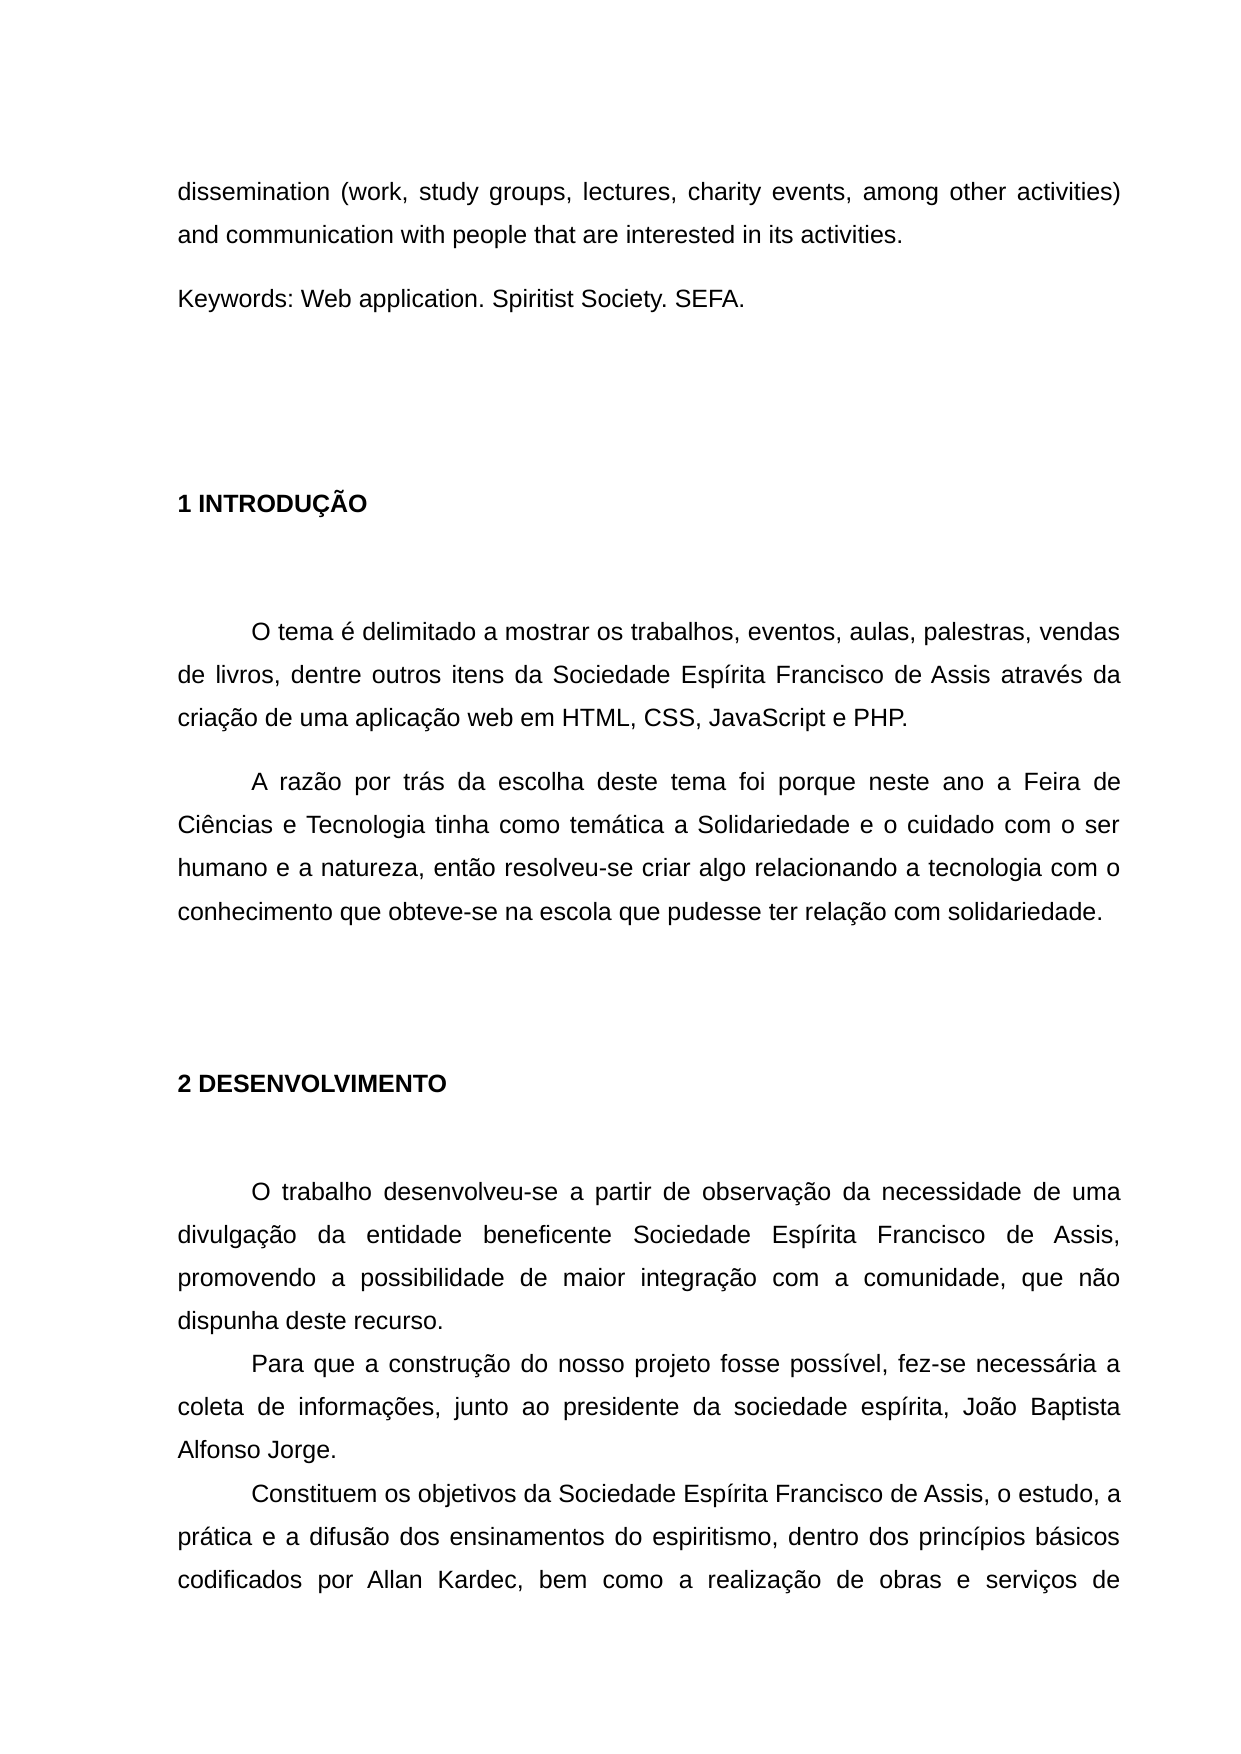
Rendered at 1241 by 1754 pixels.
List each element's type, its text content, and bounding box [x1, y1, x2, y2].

text 2 DESENVOLVIMENTO [177, 1069, 1122, 1098]
text Para que a construção do nosso projeto fosse possível, fez-se necessária a coleta de informações, junto ao presidente da sociedade espírita, João Baptista Alfonso Jorge. [177, 1349, 1122, 1464]
text O trabalho desenvolveu-se a partir de observação da necessidade de uma divulgação da entidade beneficente Sociedade Espírita Francisco de Assis, promovendo a possibilidade de maior integração com a comunidade, que não dispunha deste recurso. [177, 1177, 1122, 1335]
text Keywords: Web application. Spiritist Society. SEFA. [177, 284, 1122, 313]
text O tema é delimitado a mostrar os trabalhos, eventos, aulas, palestras, vendas de livros, dentre outros itens da Sociedade Espírita Francisco de Assis através da criação de uma aplicação web em HTML, CSS, JavaScript e PHP. [177, 617, 1122, 732]
text 1 INTRODUÇÃO [177, 489, 1122, 518]
text A razão por trás da escolha deste tema foi porque neste ano a Feira de Ciências e Tecnologia tinha como temática a Solidariedade e o cuidado com o ser humano e a natureza, então resolveu-se criar algo relacionando a tecnologia com o conhecimento que obteve-se na escola que pudesse ter relação com solidariedade. [177, 767, 1122, 925]
text Constituem os objetivos da Sociedade Espírita Francisco de Assis, o estudo, a prática e a difusão dos ensinamentos do espiritismo, dentro dos princípios básicos codificados por Allan Kardec, bem como a realização de obras e serviços de [177, 1478, 1122, 1593]
text dissemination (work, study groups, lectures, charity events, among other activities) and communication with people that are interested in its activities. [177, 177, 1122, 249]
